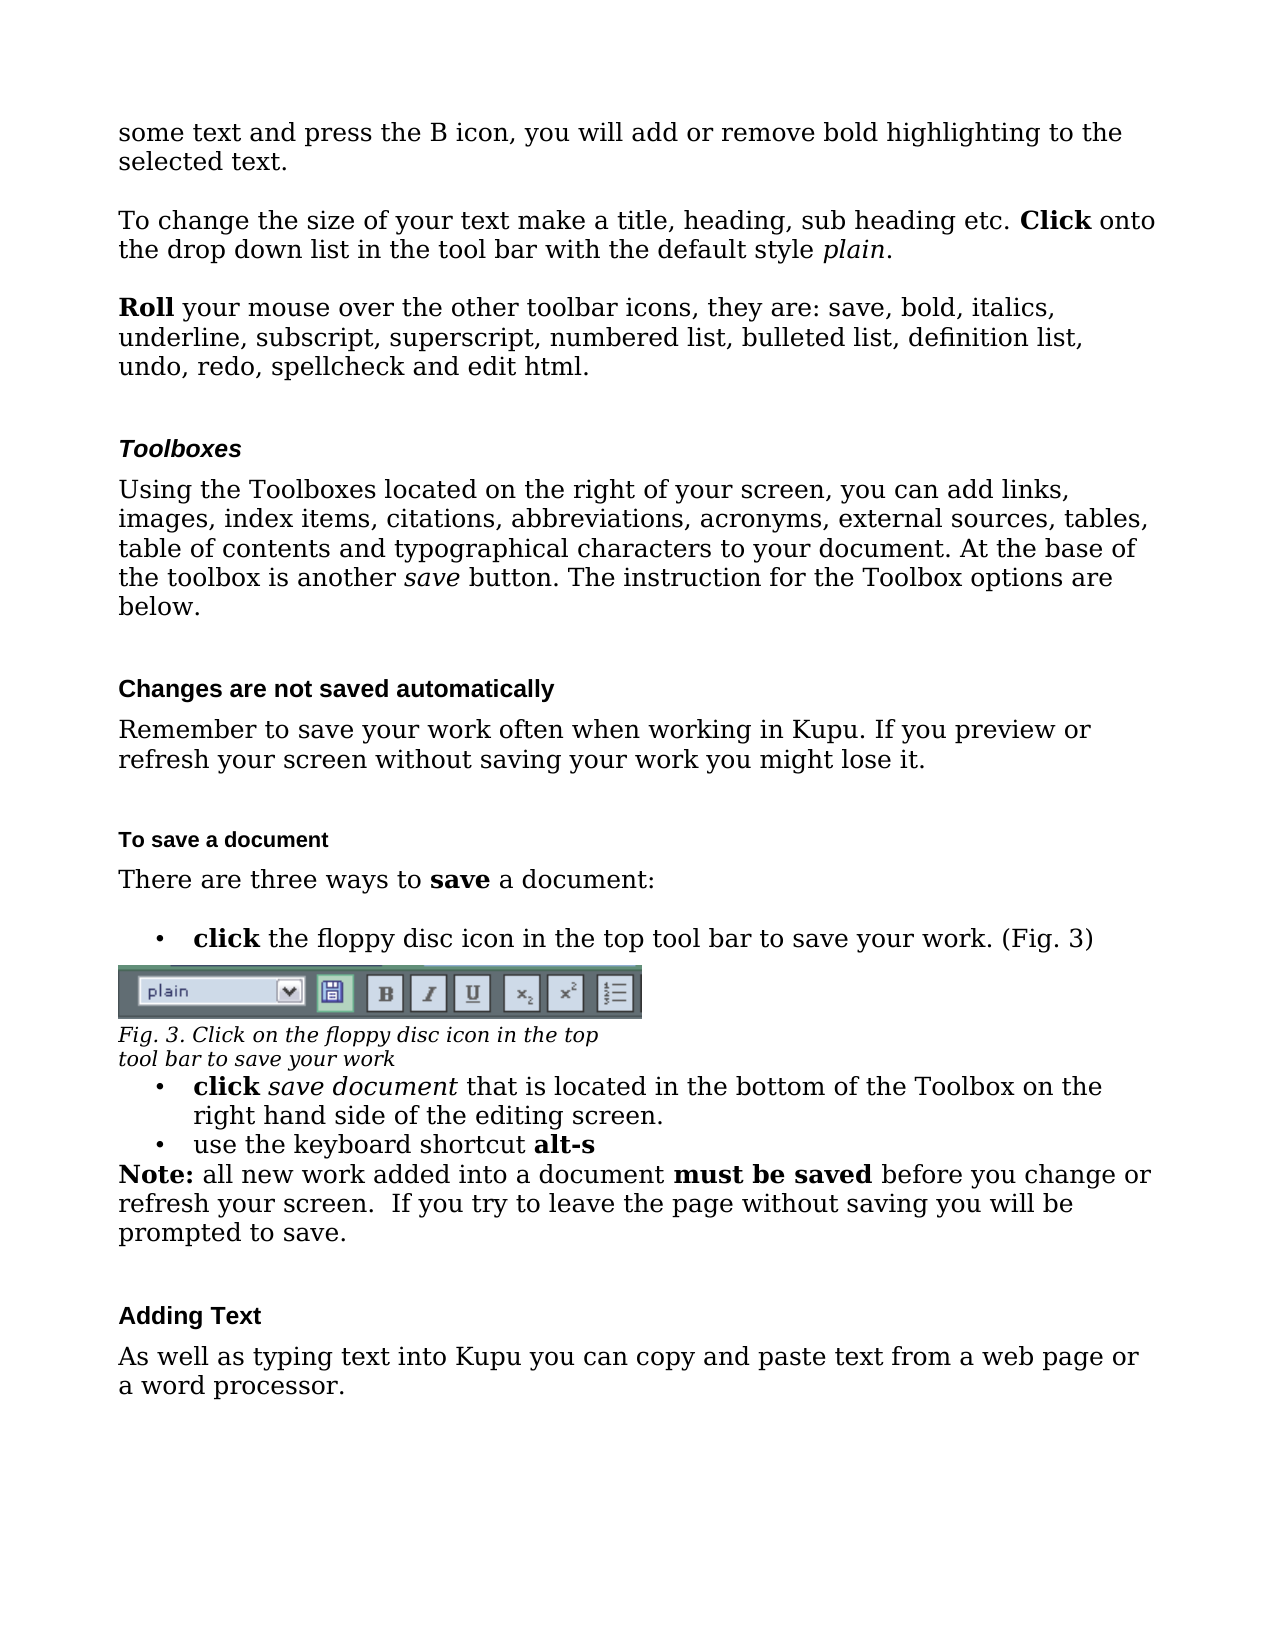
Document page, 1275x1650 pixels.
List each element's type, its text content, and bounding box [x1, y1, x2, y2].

picture [118, 965, 642, 1019]
subtitle To save a document [118, 828, 1157, 853]
subtitle Toolboxes [118, 435, 1157, 463]
text There are three ways to save a document: [118, 865, 1157, 924]
subtitle Changes are not saved automatically [118, 675, 1157, 703]
text some text and press the B icon, you will add or remove bold highlighting to the selected text. [118, 118, 1157, 206]
text As well as typing text into Kupu you can copy and paste text from a web page or a word processor. [118, 1342, 1157, 1429]
text Using the Toolboxes located on the right of your screen, you can add links, images, index items, citations, abbreviations, acronyms, external sources, tables, table of contents and typographical characters to your document. At the base of the toolbox is another save button. The instruction for the Toolbox options are below. [118, 475, 1157, 650]
text Note: all new work added into a document must be saved before you change or refresh your screen. If you try to leave the page without saving you will be prompted to save. [118, 1160, 1157, 1277]
list use the keyboard shortcut alt-s [156, 1130, 1157, 1160]
list click save document that is located in the bottom of the Toolbox on the right hand side of the editing screen. [156, 1072, 1157, 1130]
list click the floppy disc icon in the top tool bar to save your work. (Fig. 3) [156, 924, 1157, 953]
text Fig. 3. Click on the floppy disc icon in the top tool bar to save your work [118, 1019, 642, 1072]
text Roll your mouse over the other toolbar icons, they are: save, bold, italics, underline, subscript, superscript, numbered list, bulleted list, definition list, undo, redo, spellcheck and edit html. [118, 293, 1157, 410]
text Remember to save your work often when working in Kupu. If you preview or refresh your screen without saving your work you might lose it. [118, 716, 1157, 803]
subtitle Adding Text [118, 1302, 1157, 1329]
text To change the size of your text make a title, heading, sub heading etc. Click onto the drop down list in the tool bar with the default style plain. [118, 206, 1157, 293]
